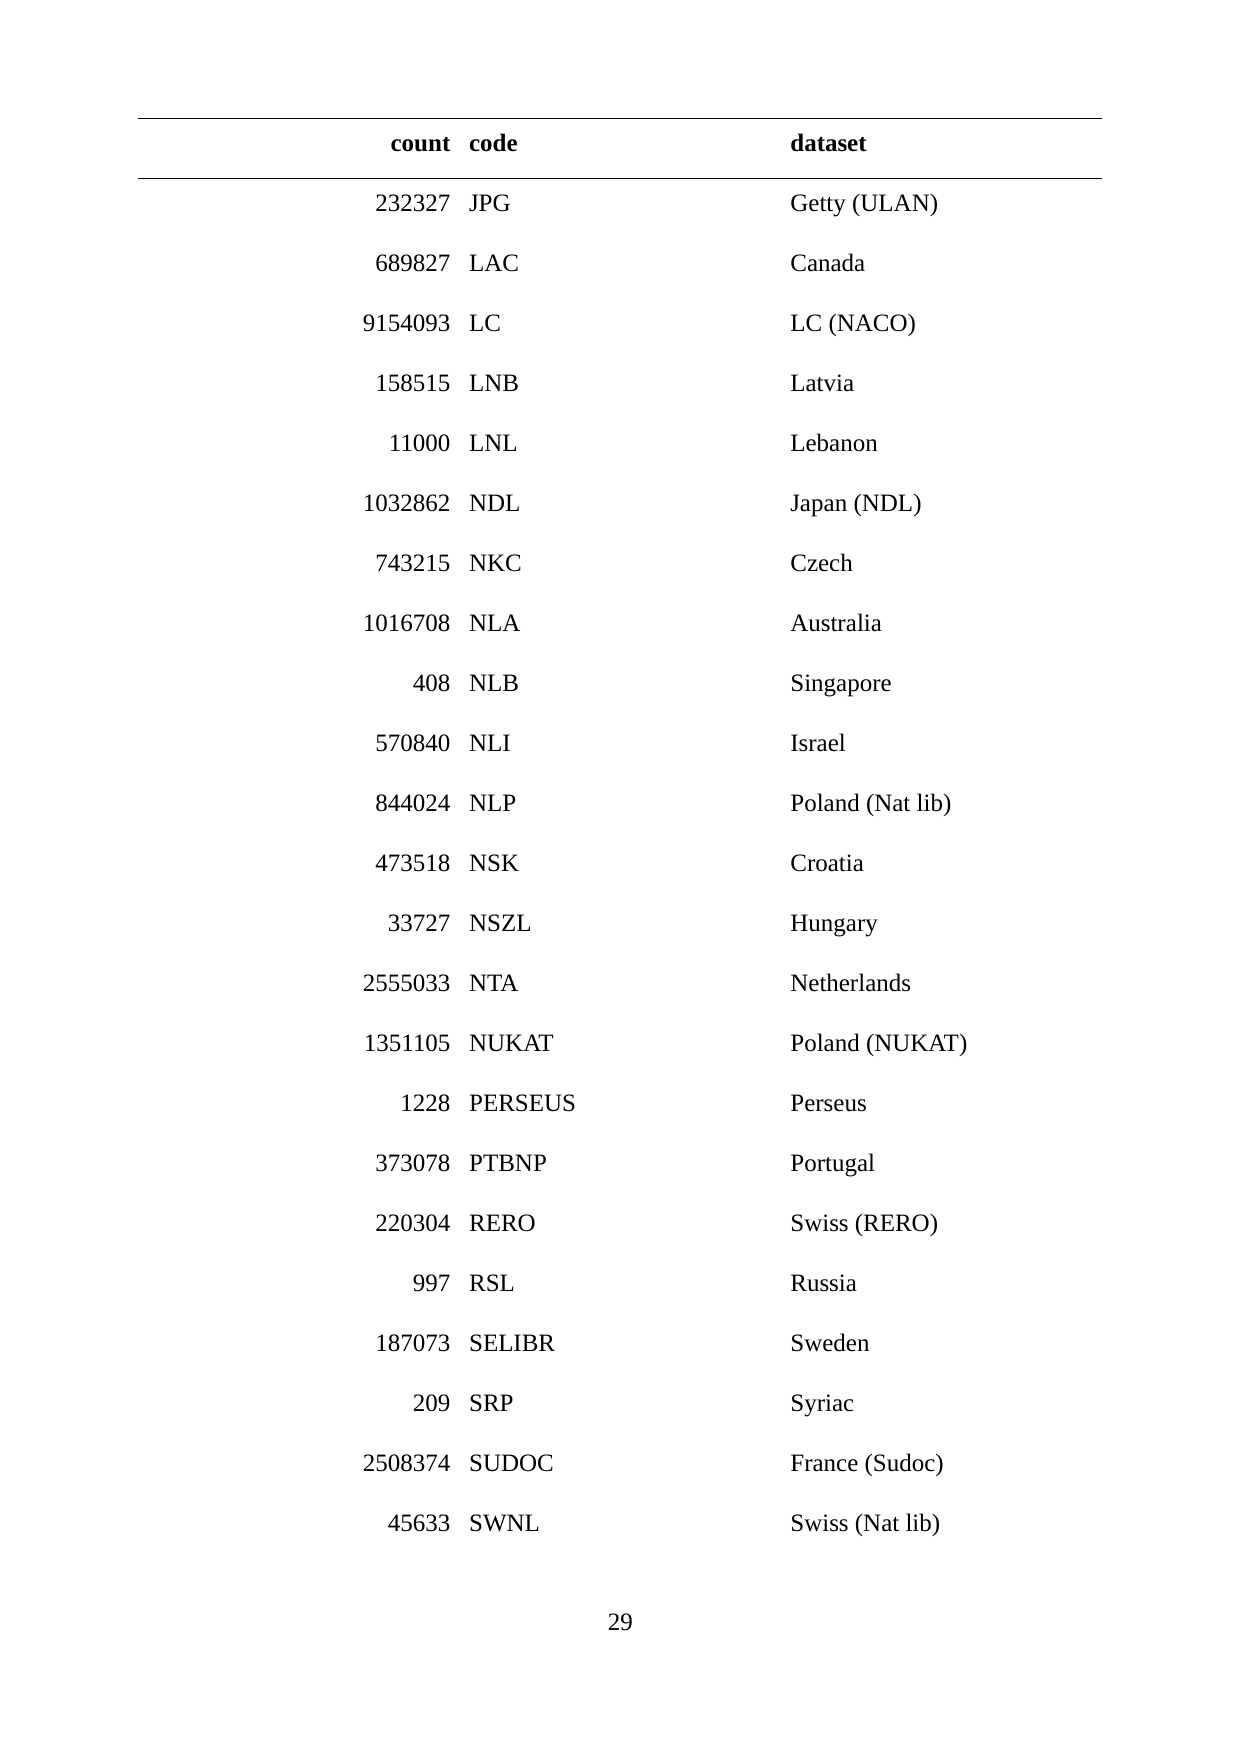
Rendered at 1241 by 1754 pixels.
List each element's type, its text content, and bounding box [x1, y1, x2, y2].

table_cell 1016708 [138, 598, 459, 658]
table_cell SELIBR [460, 1318, 781, 1378]
table_cell 570840 [138, 718, 459, 778]
table_cell Latvia [781, 358, 1102, 418]
table_cell NUKAT [460, 1018, 781, 1078]
table_cell 158515 [138, 358, 459, 418]
table_cell NSK [460, 838, 781, 898]
table_cell Swiss (RERO) [781, 1198, 1102, 1258]
table_cell 844024 [138, 778, 459, 838]
table_cell 45633 [138, 1498, 459, 1558]
table_cell 473518 [138, 838, 459, 898]
table_cell NTA [460, 958, 781, 1018]
table_cell Japan (NDL) [781, 478, 1102, 538]
table_cell 2555033 [138, 958, 459, 1018]
table_cell 187073 [138, 1318, 459, 1378]
table_cell NLB [460, 658, 781, 718]
table_cell Lebanon [781, 418, 1102, 478]
table_cell Portugal [781, 1138, 1102, 1198]
table_header count [138, 119, 459, 178]
table_cell Croatia [781, 838, 1102, 898]
table_cell Sweden [781, 1318, 1102, 1378]
table_cell 1351105 [138, 1018, 459, 1078]
table_cell Netherlands [781, 958, 1102, 1018]
table_cell Russia [781, 1258, 1102, 1318]
table_cell 1032862 [138, 478, 459, 538]
table_cell Israel [781, 718, 1102, 778]
table_cell 2508374 [138, 1438, 459, 1498]
table_cell Canada [781, 238, 1102, 298]
table_cell Poland (Nat lib) [781, 778, 1102, 838]
table_cell PTBNP [460, 1138, 781, 1198]
table_cell 743215 [138, 538, 459, 598]
table_cell 220304 [138, 1198, 459, 1258]
table_cell NLP [460, 778, 781, 838]
table_cell SWNL [460, 1498, 781, 1558]
table_cell LNL [460, 418, 781, 478]
table_cell Syriac [781, 1378, 1102, 1438]
table_cell France (Sudoc) [781, 1438, 1102, 1498]
table_cell LC (NACO) [781, 298, 1102, 358]
table_cell Singapore [781, 658, 1102, 718]
table_cell 9154093 [138, 298, 459, 358]
table_cell Getty (ULAN) [781, 179, 1102, 238]
table_header code [460, 119, 781, 178]
table_cell 373078 [138, 1138, 459, 1198]
table_cell NLI [460, 718, 781, 778]
table_cell 1228 [138, 1078, 459, 1138]
table_cell RERO [460, 1198, 781, 1258]
table_cell PERSEUS [460, 1078, 781, 1138]
table_cell Czech [781, 538, 1102, 598]
table_header dataset [781, 119, 1102, 178]
table_cell RSL [460, 1258, 781, 1318]
table_cell 689827 [138, 238, 459, 298]
table_cell SUDOC [460, 1438, 781, 1498]
table_cell Hungary [781, 898, 1102, 958]
table_cell Poland (NUKAT) [781, 1018, 1102, 1078]
table_cell 997 [138, 1258, 459, 1318]
table_cell Perseus [781, 1078, 1102, 1138]
table_cell LAC [460, 238, 781, 298]
table_cell Australia [781, 598, 1102, 658]
table_cell LNB [460, 358, 781, 418]
table_cell SRP [460, 1378, 781, 1438]
table_cell NSZL [460, 898, 781, 958]
table_cell NLA [460, 598, 781, 658]
table_cell NKC [460, 538, 781, 598]
table_cell Swiss (Nat lib) [781, 1498, 1102, 1558]
table_cell 408 [138, 658, 459, 718]
table_cell 11000 [138, 418, 459, 478]
table_cell 232327 [138, 179, 459, 238]
table_cell 33727 [138, 898, 459, 958]
table_cell LC [460, 298, 781, 358]
table_cell NDL [460, 478, 781, 538]
table_cell 209 [138, 1378, 459, 1438]
table_cell JPG [460, 179, 781, 238]
